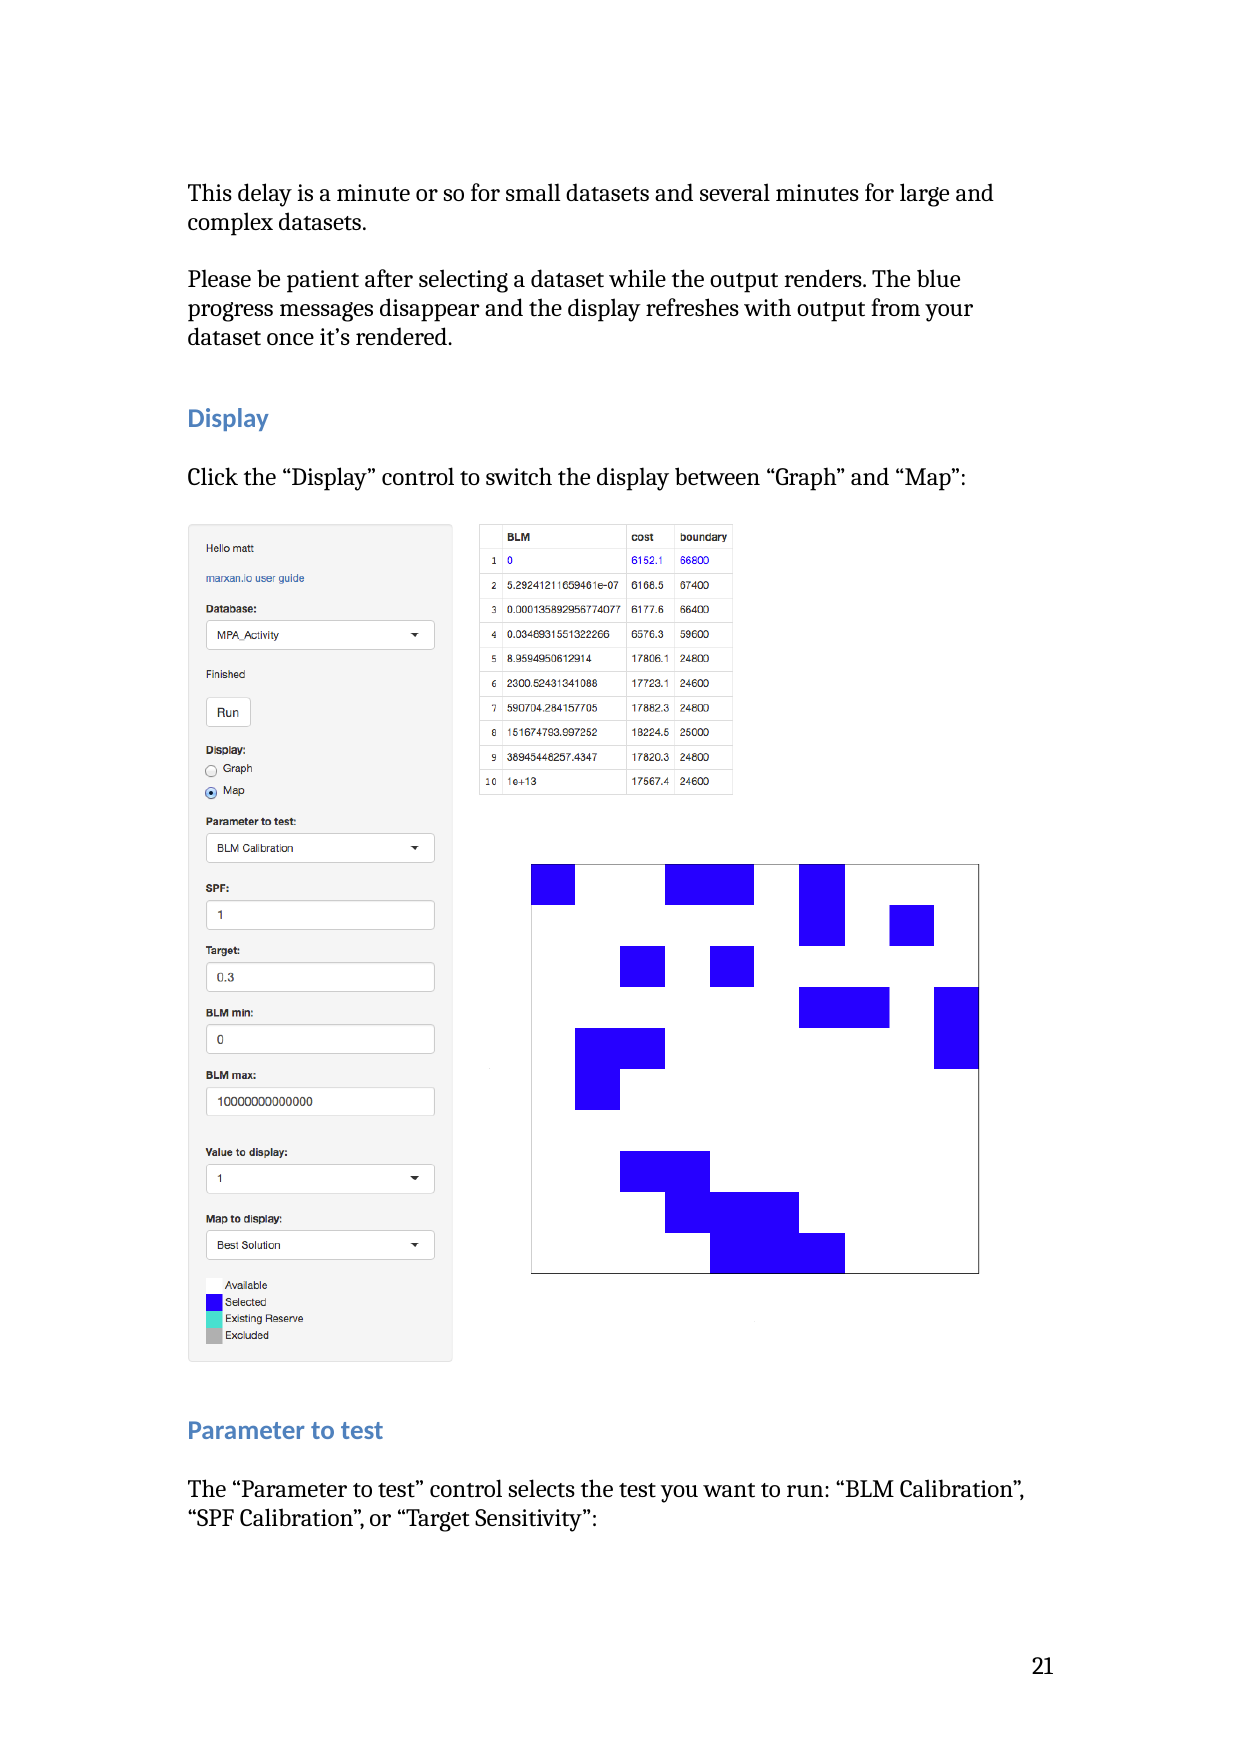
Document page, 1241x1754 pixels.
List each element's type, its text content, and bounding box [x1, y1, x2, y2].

text Click the “Display” control to switch the display between “Graph” and “Map”: [187, 463, 1053, 491]
picture [187, 520, 983, 1364]
subtitle Display [187, 401, 1053, 434]
subtitle Parameter to test [187, 1413, 1053, 1446]
text Please be patient after selecting a dataset while the output renders. The blue progress messages disappear and the display refreshes with output from your dataset once it’s rendered. [187, 265, 1053, 351]
text This delay is a minute or so for small datasets and several minutes for large and complex datasets. [187, 179, 1053, 236]
text The “Parameter to test” control selects the test you want to run: “BLM Calibration”, “SPF Calibration”, or “Target Sensitivity”: [187, 1475, 1053, 1533]
